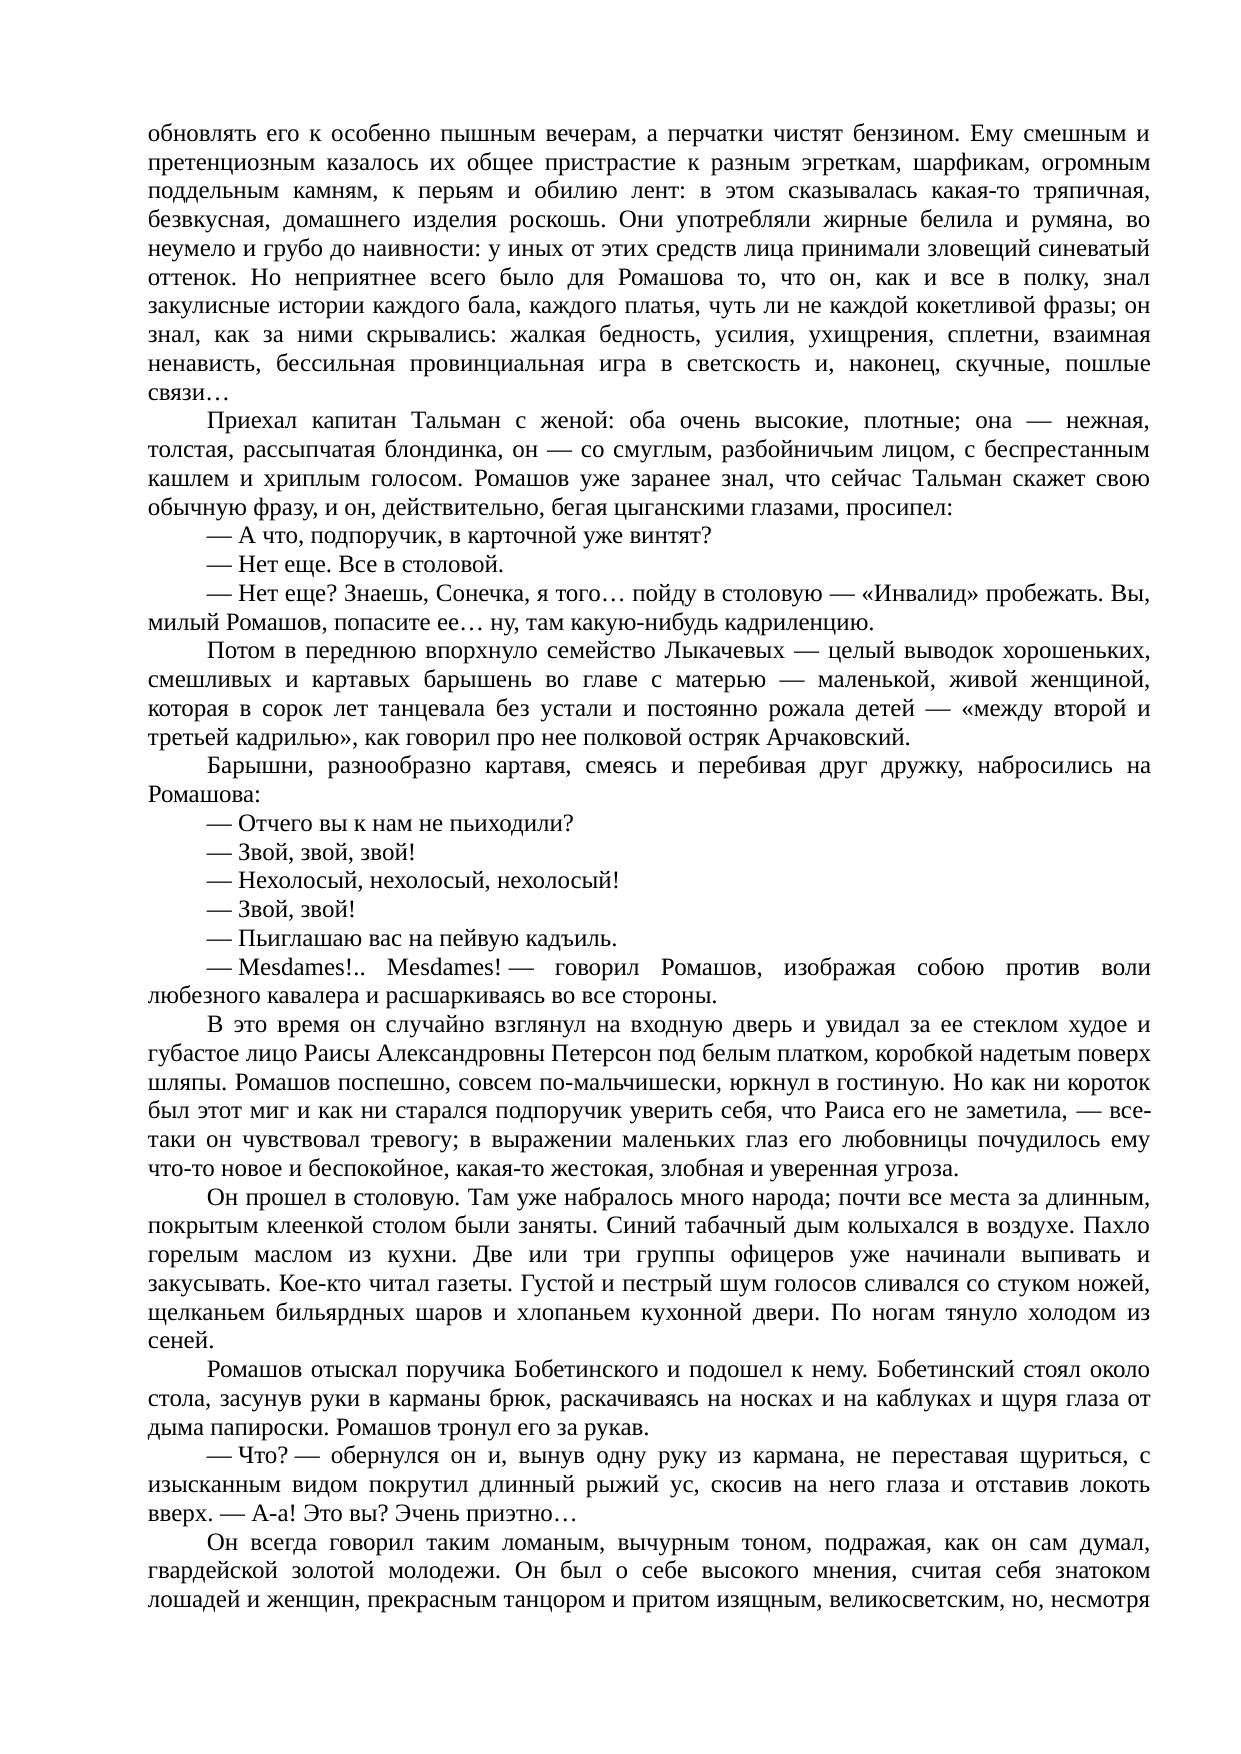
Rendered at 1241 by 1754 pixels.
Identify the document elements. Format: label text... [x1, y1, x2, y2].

text В это время он случайно взглянул на входную дверь и увидал за ее стеклом худое и губастое лицо Раисы Александровны Петерсон под белым платком, коробкой надетым поверх шляпы. Ромашов поспешно, совсем по-мальчишески, юркнул в гостиную. Но как ни короток был этот миг и как ни старался подпоручик уверить себя, что Раиса его не заметила, — все-таки он чувствовал тревогу; в выражении маленьких глаз его любовницы почудилось ему что-то новое и беспокойное, какая-то жестокая, злобная и уверенная угроза. [148, 1009, 1152, 1182]
text — Отчего вы к нам не пьиходили? [148, 808, 1152, 837]
text — А что, подпоручик, в карточной уже винтят? [148, 521, 1152, 549]
text Приехал капитан Тальман с женой: оба очень высокие, плотные; она — нежная, толстая, рассыпчатая блондинка, он — со смуглым, разбойничьим лицом, с беспрестанным кашлем и хриплым голосом. Ромашов уже заранее знал, что сейчас Тальман скажет свою обычную фразу, и он, действительно, бегая цыганскими глазами, просипел: [148, 406, 1152, 521]
text — Звой, звой, звой! [148, 837, 1152, 866]
text — Нет еще. Все в столовой. [148, 549, 1152, 578]
text — Звой, звой! [148, 894, 1152, 923]
text Он всегда говорил таким ломаным, вычурным тоном, подражая, как он сам думал, гвардейской золотой молодежи. Он был о себе высокого мнения, считая себя знатоком лошадей и женщин, прекрасным танцором и притом изящным, великосветским, но, несмотря [148, 1527, 1152, 1613]
text Барышни, разнообразно картавя, смеясь и перебивая друг дружку, набросились на Ромашова: [148, 751, 1152, 808]
text — Mesdames!.. Mesdames! — говорил Ромашов, изображая собою против воли любезного кавалера и расшаркиваясь во все стороны. [148, 952, 1152, 1009]
text — Пьиглашаю вас на пейвую кадъиль. [148, 923, 1152, 952]
text Потом в переднюю впорхнуло семейство Лыкачевых — целый выводок хорошеньких, смешливых и картавых барышень во главе с матерью — маленькой, живой женщиной, которая в сорок лет танцевала без устали и постоянно рожала детей — «между второй и третьей кадрилью», как говорил про нее полковой остряк Арчаковский. [148, 636, 1152, 751]
text Он прошел в столовую. Там уже набралось много народа; почти все места за длинным, покрытым клеенкой столом были заняты. Синий табачный дым колыхался в воздухе. Пахло горелым маслом из кухни. Две или три группы офицеров уже начинали выпивать и закусывать. Кое-кто читал газеты. Густой и пестрый шум голосов сливался со стуком ножей, щелканьем бильярдных шаров и хлопаньем кухонной двери. По ногам тянуло холодом из сеней. [148, 1182, 1152, 1354]
text — Что? — обернулся он и, вынув одну руку из кармана, не переставая щуриться, с изысканным видом покрутил длинный рыжий ус, скосив на него глаза и отставив локоть вверх. — А-а! Это вы? Эчень приэтно… [148, 1441, 1152, 1527]
text Ромашов отыскал поручика Бобетинского и подошел к нему. Бобетинский стоял около стола, засунув руки в карманы брюк, раскачиваясь на носках и на каблуках и щуря глаза от дыма папироски. Ромашов тронул его за рукав. [148, 1354, 1152, 1441]
text обновлять его к особенно пышным вечерам, а перчатки чистят бензином. Ему смешным и претенциозным казалось их общее пристрастие к разным эгреткам, шарфикам, огромным поддельным камням, к перьям и обилию лент: в этом сказывалась какая-то тряпичная, безвкусная, домашнего изделия роскошь. Они употребляли жирные белила и румяна, во неумело и грубо до наивности: у иных от этих средств лица принимали зловещий синеватый оттенок. Но неприятнее всего было для Ромашова то, что он, как и все в полку, знал закулисные истории каждого бала, каждого платья, чуть ли не каждой кокетливой фразы; он знал, как за ними скрывались: жалкая бедность, усилия, ухищрения, сплетни, взаимная ненависть, бессильная провинциальная игра в светскость и, наконец, скучные, пошлые связи… [148, 118, 1152, 406]
text — Нехолосый, нехолосый, нехолосый! [148, 866, 1152, 894]
text — Нет еще? Знаешь, Сонечка, я того… пойду в столовую — «Инвалид» пробежать. Вы, милый Ромашов, попасите ее… ну, там какую-нибудь кадриленцию. [148, 578, 1152, 636]
